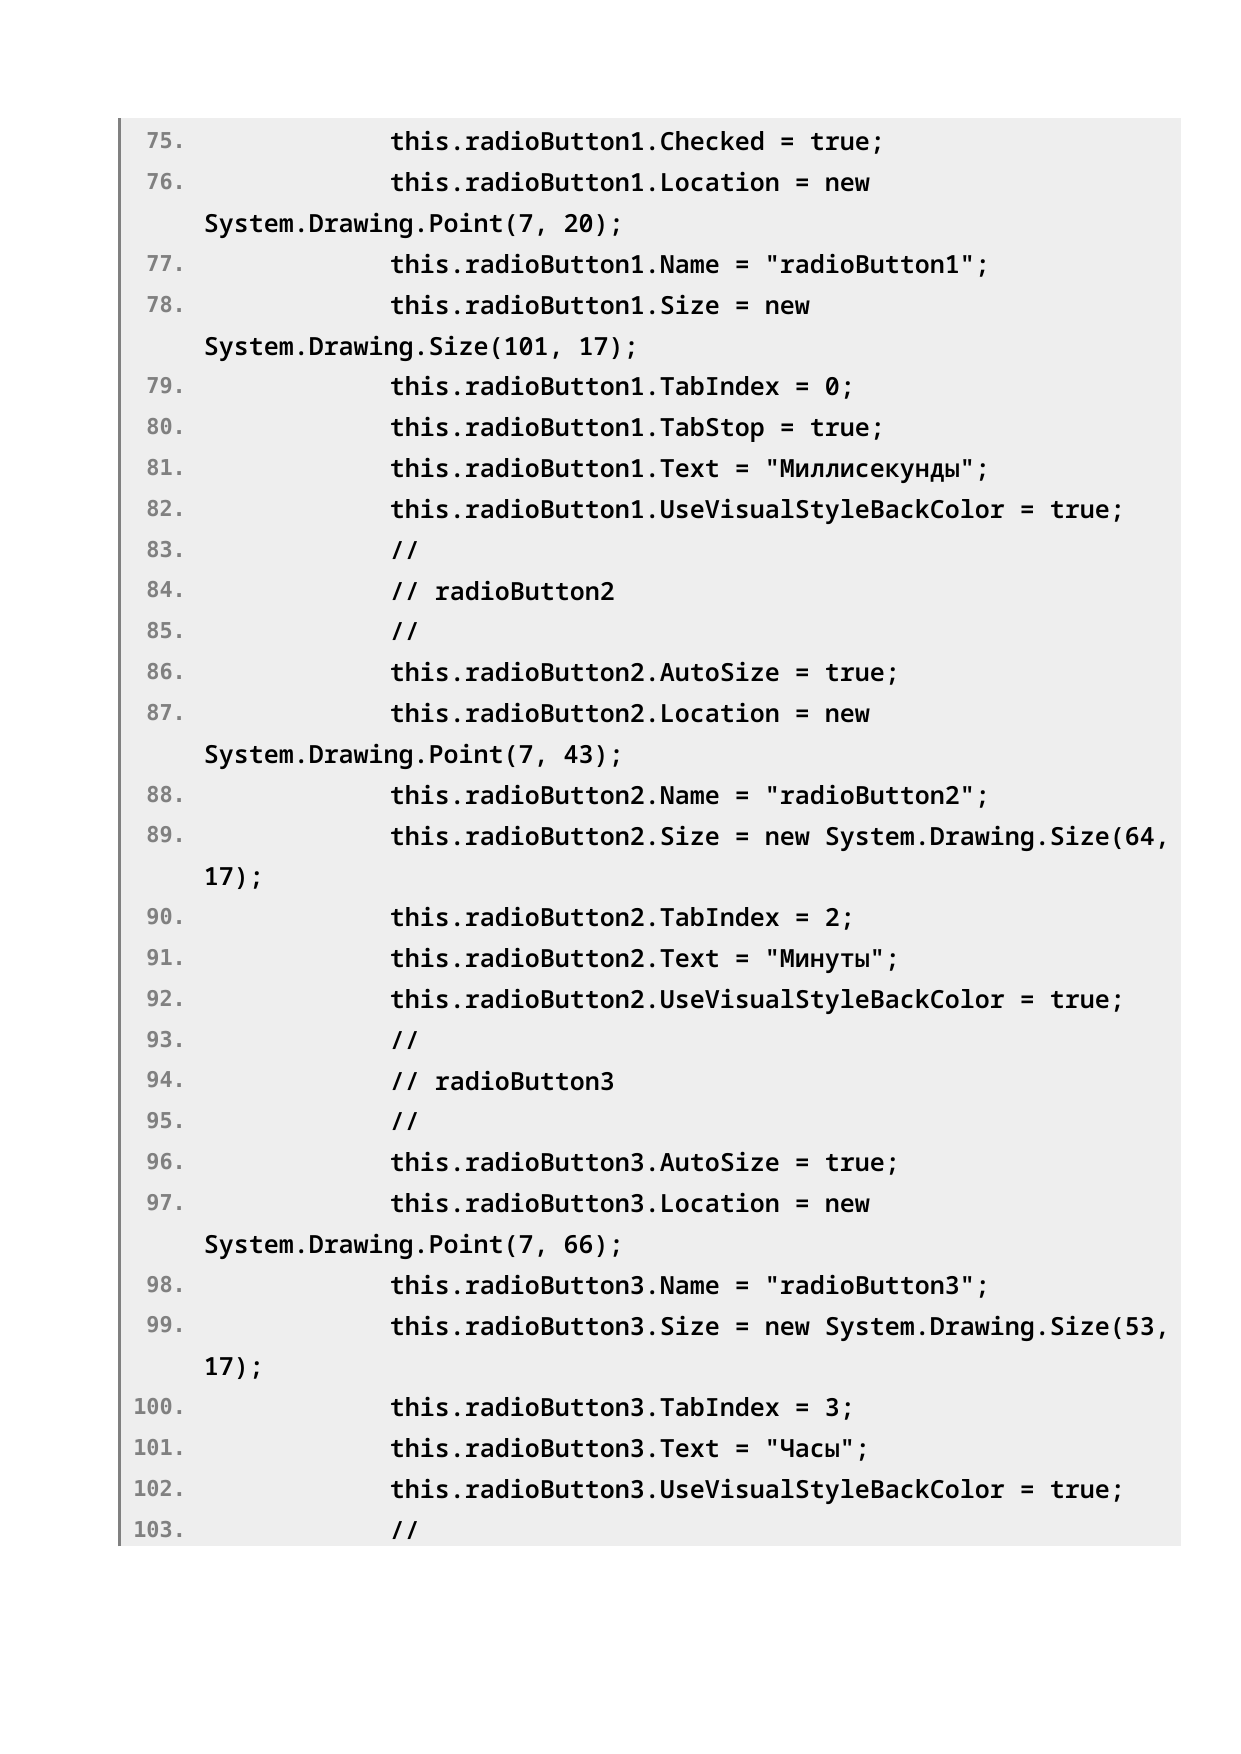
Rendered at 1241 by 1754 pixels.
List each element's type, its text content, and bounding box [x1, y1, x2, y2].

list this.radioButton3.Name = "radioButton3"; [121, 1261, 1181, 1301]
list this.radioButton2.TabIndex = 2; [121, 894, 1181, 934]
list this.radioButton1.TabStop = true; [121, 404, 1181, 444]
list this.radioButton2.UseVisualStyleBackColor = true; [121, 976, 1181, 1016]
list // radioButton3 [121, 1057, 1181, 1097]
list // [121, 526, 1181, 566]
list // [121, 1506, 1181, 1546]
list this.radioButton1.Location = new System.Drawing.Point(7, 20); [121, 159, 1181, 240]
list // [121, 1098, 1181, 1138]
list this.radioButton2.Location = new System.Drawing.Point(7, 43); [121, 690, 1181, 771]
list this.radioButton1.Checked = true; [121, 118, 1181, 158]
list this.radioButton1.TabIndex = 0; [121, 363, 1181, 403]
list this.radioButton1.Name = "radioButton1"; [121, 241, 1181, 281]
list this.radioButton1.Text = "Миллисекунды"; [121, 445, 1181, 485]
list this.radioButton2.Text = "Минуты"; [121, 935, 1181, 975]
list this.radioButton1.UseVisualStyleBackColor = true; [121, 486, 1181, 526]
list this.radioButton3.UseVisualStyleBackColor = true; [121, 1466, 1181, 1506]
list this.radioButton2.Name = "radioButton2"; [121, 771, 1181, 811]
list this.radioButton2.AutoSize = true; [121, 649, 1181, 689]
list this.radioButton3.Text = "Часы"; [121, 1425, 1181, 1465]
list // radioButton2 [121, 567, 1181, 607]
list // [121, 608, 1181, 648]
list this.radioButton3.AutoSize = true; [121, 1139, 1181, 1179]
list this.radioButton3.Location = new System.Drawing.Point(7, 66); [121, 1180, 1181, 1261]
list this.radioButton1.Size = new System.Drawing.Size(101, 17); [121, 281, 1181, 362]
list // [121, 1016, 1181, 1056]
list this.radioButton3.Size = new System.Drawing.Size(53, 17); [121, 1302, 1181, 1383]
list this.radioButton2.Size = new System.Drawing.Size(64, 17); [121, 812, 1181, 893]
list this.radioButton3.TabIndex = 3; [121, 1384, 1181, 1424]
